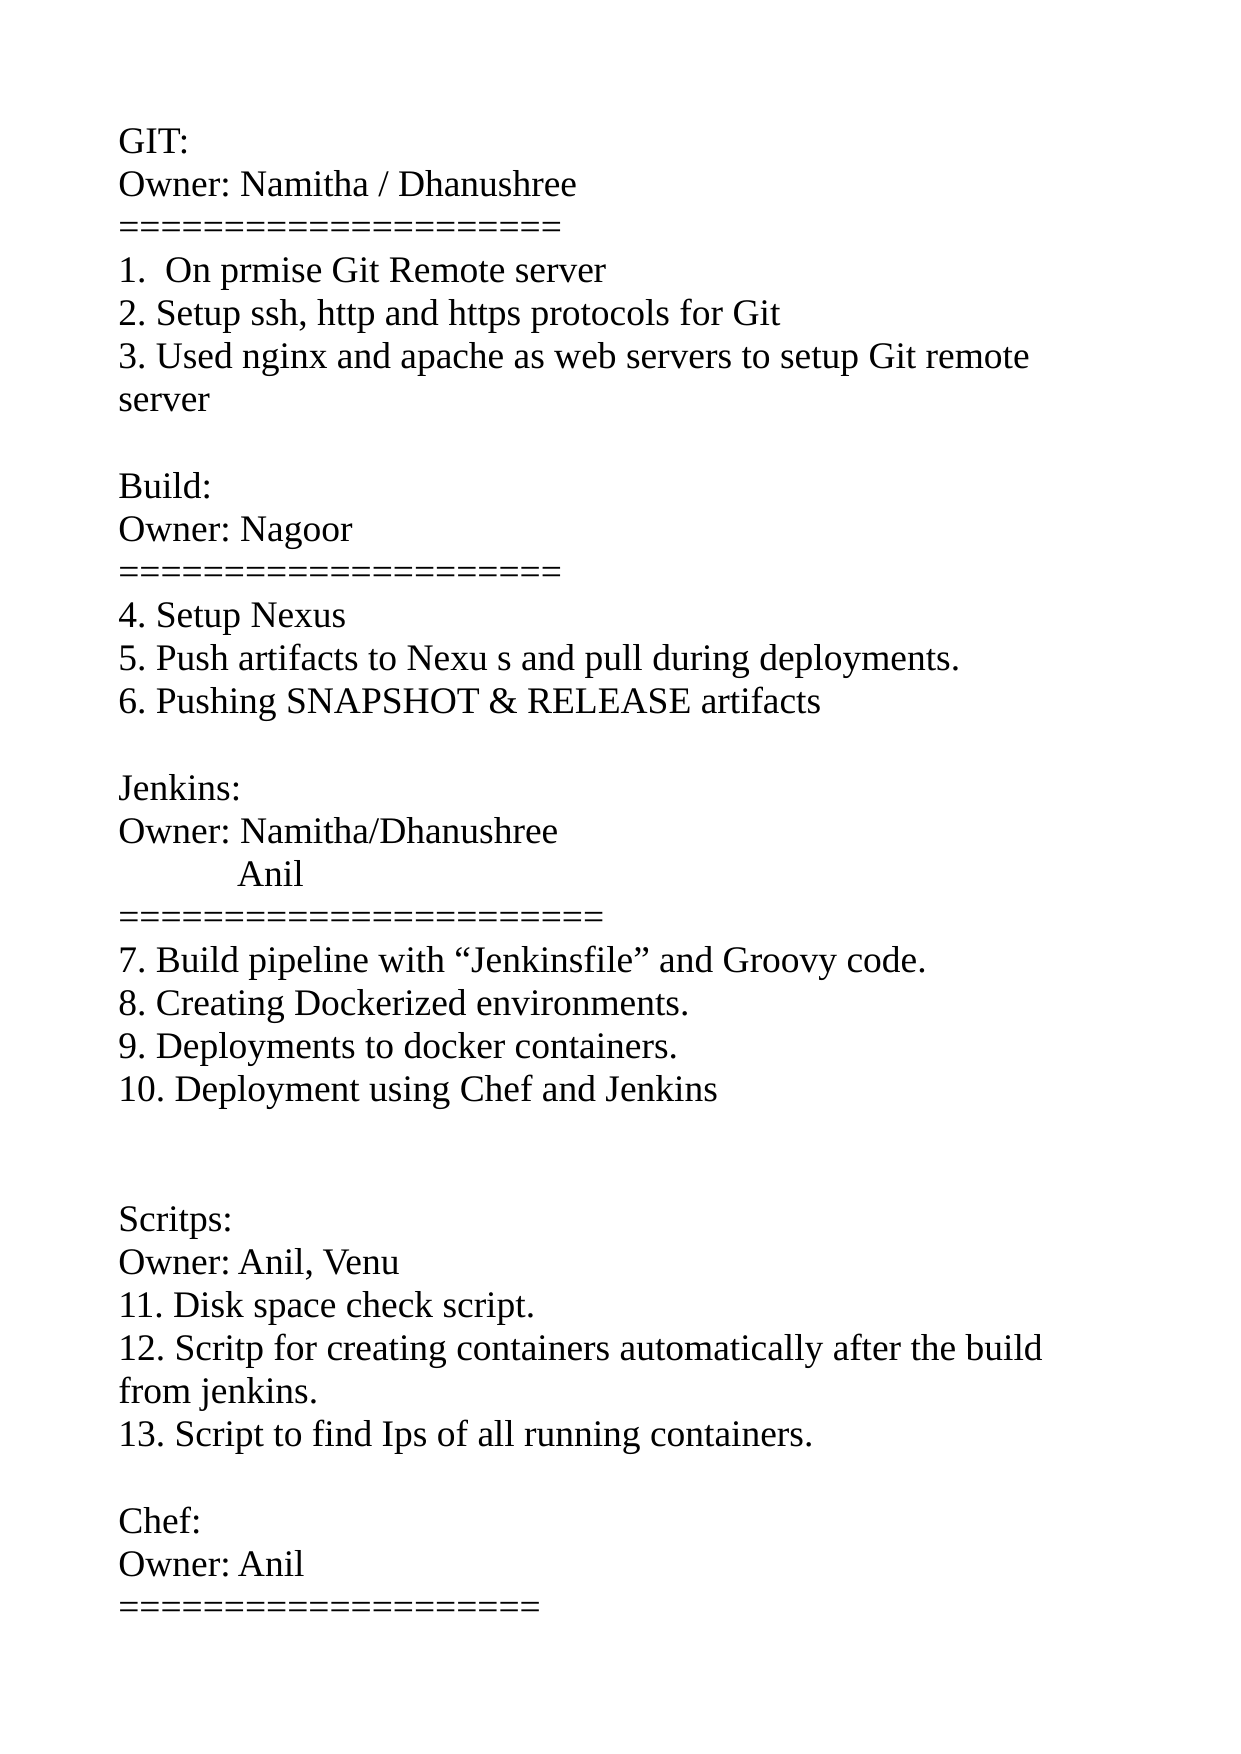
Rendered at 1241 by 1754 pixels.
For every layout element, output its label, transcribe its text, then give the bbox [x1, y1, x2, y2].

text 12. Scritp for creating containers automatically after the build from jenkins. [118, 1326, 1122, 1412]
text 3. Used nginx and apache as web servers to setup Git remote server [118, 334, 1122, 420]
text ======================= [118, 894, 1122, 937]
text ==================== [118, 1584, 1122, 1627]
text GIT: [118, 118, 1122, 161]
text 1. On prmise Git Remote server [118, 247, 1122, 291]
text 7. Build pipeline with “Jenkinsfile” and Groovy code. [118, 937, 1122, 981]
text Build: [118, 463, 1122, 506]
text 10. Deployment using Chef and Jenkins [118, 1067, 1122, 1110]
text 11. Disk space check script. [118, 1282, 1122, 1326]
text 4. Setup Nexus [118, 592, 1122, 636]
text Owner: Namitha / Dhanushree [118, 161, 1122, 204]
text Owner: Nagoor [118, 506, 1122, 549]
text Owner: Anil, Venu [118, 1239, 1122, 1282]
text Owner: Anil [118, 1541, 1122, 1584]
text 6. Pushing SNAPSHOT & RELEASE artifacts [118, 679, 1122, 722]
text ===================== [118, 549, 1122, 592]
text Chef: [118, 1498, 1122, 1541]
text 13. Script to find Ips of all running containers. [118, 1412, 1122, 1455]
text Owner: Namitha/Dhanushree [118, 808, 1122, 851]
text Anil [118, 851, 1122, 894]
text 5. Push artifacts to Nexu s and pull during deployments. [118, 636, 1122, 679]
text 9. Deployments to docker containers. [118, 1024, 1122, 1067]
text Jenkins: [118, 765, 1122, 808]
text ===================== [118, 204, 1122, 247]
text 8. Creating Dockerized environments. [118, 981, 1122, 1024]
text Scritps: [118, 1196, 1122, 1239]
text 2. Setup ssh, http and https protocols for Git [118, 291, 1122, 334]
